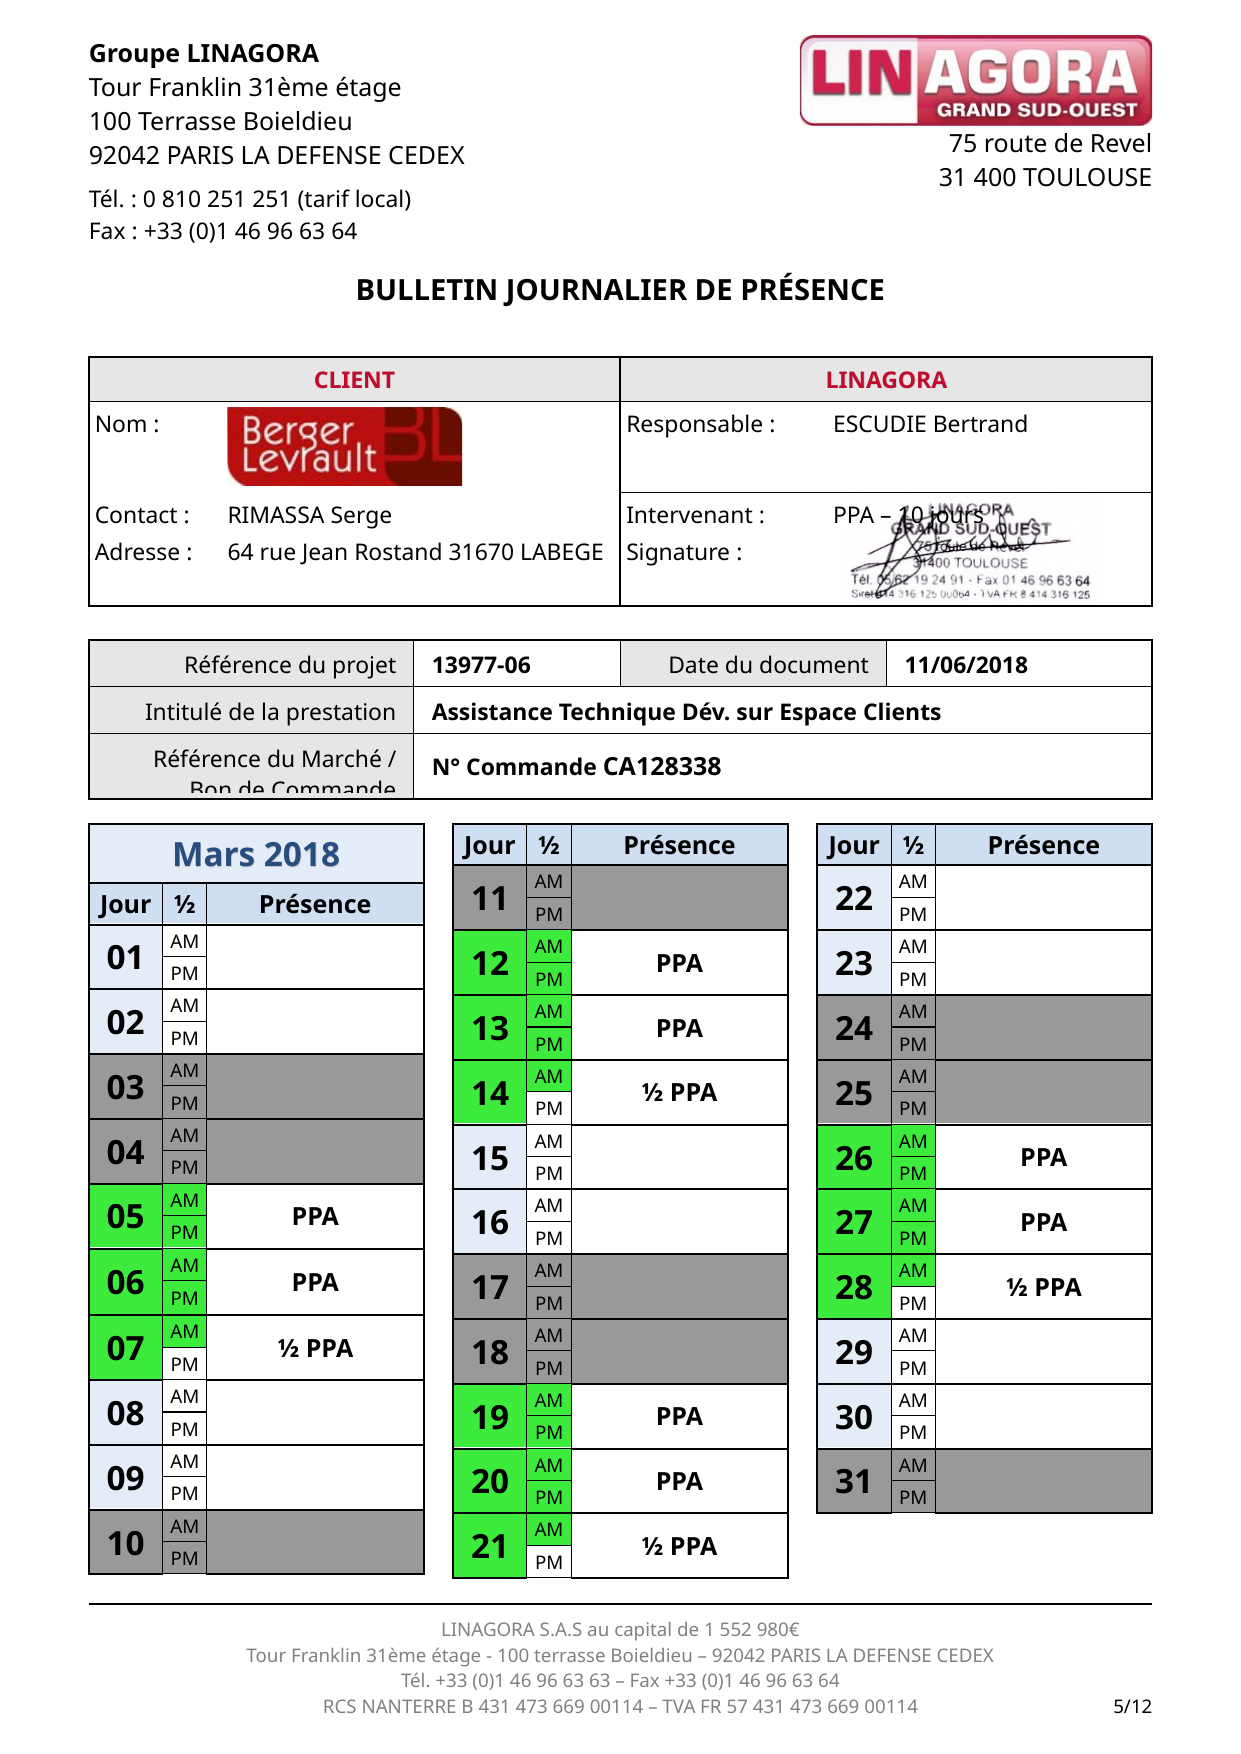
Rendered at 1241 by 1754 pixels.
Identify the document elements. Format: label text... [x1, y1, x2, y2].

table_cell Responsable : [621, 402, 827, 492]
table_cell 02 [90, 990, 162, 1053]
table_cell 19 [454, 1385, 526, 1447]
table_cell 10 [90, 1511, 162, 1573]
table_cell AM [163, 1184, 206, 1215]
table_cell Nom : [90, 402, 221, 492]
table_cell 29 [818, 1320, 891, 1383]
table_cell N° Commande CA128338 [414, 734, 1151, 798]
table_header 13977-06 [414, 641, 620, 686]
table_header ½ [527, 825, 571, 864]
table_cell PM [527, 1287, 571, 1318]
table_cell ½ PPA [572, 1514, 787, 1577]
table_cell PM [163, 1151, 206, 1183]
table_cell PPA [572, 1385, 787, 1447]
table_cell [207, 1381, 423, 1444]
table_cell PM [892, 1157, 935, 1188]
table_cell PM [163, 1413, 206, 1444]
table_cell PPA [936, 1190, 1151, 1253]
table_cell Référence du Marché / Bon de Commande [90, 734, 413, 798]
table_cell AM [527, 1319, 571, 1350]
table_cell [827, 530, 842, 605]
table_cell PPA [572, 931, 787, 994]
table_cell 09 [90, 1446, 162, 1508]
table_cell [936, 1385, 1151, 1447]
table_cell 24 [818, 996, 891, 1059]
table_cell 27 [818, 1190, 891, 1253]
table_cell 05 [90, 1185, 162, 1247]
table_cell AM [527, 1061, 571, 1091]
table_cell [207, 1511, 423, 1573]
table_cell PPA – 10 jours [827, 493, 1151, 530]
table_cell 20 [454, 1450, 526, 1512]
table_cell PPA [936, 1126, 1151, 1188]
table_cell 23 [818, 931, 891, 994]
table_cell Intitulé de la prestation [90, 687, 413, 733]
table_cell PM [163, 1022, 206, 1053]
table_header ½ [892, 825, 935, 864]
table_header CLIENT [90, 358, 619, 401]
table_header Présence [207, 884, 423, 923]
table_cell AM [892, 1255, 935, 1286]
table_cell AM [163, 1119, 206, 1150]
table_cell 12 [454, 931, 526, 994]
table_cell PM [527, 898, 571, 929]
table_cell Assistance Technique Dév. sur Espace Clients [414, 687, 1151, 733]
table_header Présence [572, 825, 787, 864]
table_cell AM [892, 1060, 935, 1091]
table_cell AM [527, 1255, 571, 1286]
table_header ½ [163, 884, 206, 923]
table_cell PM [892, 1028, 935, 1059]
table_cell PM [892, 1481, 935, 1512]
table_cell AM [163, 1380, 206, 1411]
table_cell 03 [90, 1055, 162, 1118]
table_cell AM [892, 1450, 935, 1480]
table_cell AM [892, 996, 935, 1026]
table_cell 04 [90, 1120, 162, 1183]
table_cell PM [527, 1157, 571, 1188]
table_cell AM [892, 866, 935, 897]
table_cell 22 [818, 866, 891, 929]
table_cell Contact : [90, 492, 221, 530]
table_cell PM [527, 1351, 571, 1383]
table_cell AM [163, 1316, 206, 1347]
table_cell 64 rue Jean Rostand 31670 LABEGE [221, 530, 619, 605]
table_cell PM [892, 1287, 935, 1318]
table_cell PM [163, 1281, 206, 1314]
table_header Date du document [621, 641, 886, 686]
table_cell PM [527, 1546, 571, 1577]
table_header Mars 2018 [90, 825, 423, 882]
table_cell [1103, 530, 1151, 605]
table_cell PM [163, 1348, 206, 1379]
table_cell 08 [90, 1381, 162, 1444]
table_cell 11 [454, 866, 526, 929]
table_cell PM [527, 963, 571, 994]
table_cell AM [163, 1249, 206, 1280]
table_cell RIMASSA Serge [221, 492, 619, 530]
table_cell PM [163, 1086, 206, 1118]
table_cell [207, 1446, 423, 1508]
table_cell 16 [454, 1190, 526, 1253]
table_cell AM [527, 1449, 571, 1480]
table_header Jour [454, 825, 526, 864]
table_cell AM [527, 866, 571, 897]
table_cell 25 [818, 1061, 891, 1123]
table_cell 07 [90, 1316, 162, 1379]
table_cell PM [892, 1351, 935, 1383]
table_cell 30 [818, 1385, 891, 1447]
table_cell Intervenant : [621, 493, 827, 530]
table_cell AM [892, 1125, 935, 1156]
table_cell [572, 866, 787, 929]
table_cell AM [163, 926, 206, 956]
table_cell 26 [818, 1126, 891, 1188]
table_cell PM [892, 1416, 935, 1447]
table_header LINAGORA [621, 358, 1151, 401]
table_cell 18 [454, 1320, 526, 1383]
table_header Présence [936, 825, 1151, 864]
table_cell [207, 1120, 423, 1183]
table_cell 13 [454, 996, 526, 1059]
table_cell PPA [207, 1185, 423, 1247]
table_cell [207, 1055, 423, 1118]
table_cell AM [892, 1189, 935, 1221]
table_cell 14 [454, 1061, 526, 1123]
table_cell [936, 1320, 1151, 1383]
table_cell PM [527, 1416, 571, 1447]
table_cell [936, 996, 1151, 1059]
picture [799, 35, 1153, 126]
table_cell AM [163, 1446, 206, 1476]
picture [842, 495, 1103, 605]
table_cell 06 [90, 1250, 162, 1314]
table_cell [207, 990, 423, 1053]
table_cell Adresse : [90, 530, 221, 605]
table_cell [207, 926, 423, 988]
table_cell PM [163, 957, 206, 988]
table_cell Signature : [621, 530, 827, 605]
table_cell PM [527, 1028, 571, 1059]
picture [227, 407, 463, 486]
table_cell PPA [572, 1450, 787, 1512]
table_cell PM [527, 1481, 571, 1512]
table_cell 17 [454, 1255, 526, 1318]
table_cell [936, 1061, 1151, 1123]
table_cell [572, 1126, 787, 1188]
table_cell AM [527, 1384, 571, 1415]
table_cell ½ PPA [572, 1061, 787, 1123]
table_cell AM [527, 1514, 571, 1545]
table_header Jour [90, 884, 162, 923]
table_cell 01 [90, 926, 162, 988]
table_cell PM [892, 898, 935, 929]
table_cell ½ PPA [207, 1316, 423, 1379]
table_cell AM [892, 1385, 935, 1415]
table_cell [936, 1450, 1151, 1512]
table_cell PM [527, 1222, 571, 1253]
table_cell [936, 931, 1151, 994]
table_cell 21 [454, 1514, 526, 1577]
table_cell AM [527, 995, 571, 1026]
table_header Jour [818, 825, 891, 864]
table_cell AM [163, 1511, 206, 1541]
table_cell AM [892, 931, 935, 962]
table_cell 31 [818, 1450, 891, 1512]
table_cell [221, 402, 619, 492]
table_cell PM [892, 1092, 935, 1123]
table_cell PM [527, 1092, 571, 1123]
table_cell ½ PPA [936, 1255, 1151, 1318]
table_cell PM [163, 1477, 206, 1508]
table_cell [572, 1320, 787, 1383]
table_cell PM [892, 1222, 935, 1253]
table_cell AM [527, 930, 571, 962]
table_cell [572, 1190, 787, 1253]
table_cell AM [527, 1190, 571, 1221]
table_cell AM [163, 1055, 206, 1085]
table_cell 28 [818, 1255, 891, 1318]
table_cell [936, 866, 1151, 929]
table_cell AM [892, 1320, 935, 1350]
table_cell PM [892, 963, 935, 994]
table_cell ESCUDIE Bertrand [827, 402, 1151, 492]
table_header Référence du projet [90, 641, 413, 686]
table_header 11/06/2018 [887, 641, 1151, 686]
table_cell 15 [454, 1126, 526, 1188]
table_cell PPA [207, 1250, 423, 1314]
table_cell [572, 1255, 787, 1318]
table_cell PM [163, 1542, 206, 1573]
table_cell PM [163, 1216, 206, 1247]
table_cell AM [527, 1125, 571, 1156]
table_cell PPA [572, 996, 787, 1059]
table_cell AM [163, 990, 206, 1021]
